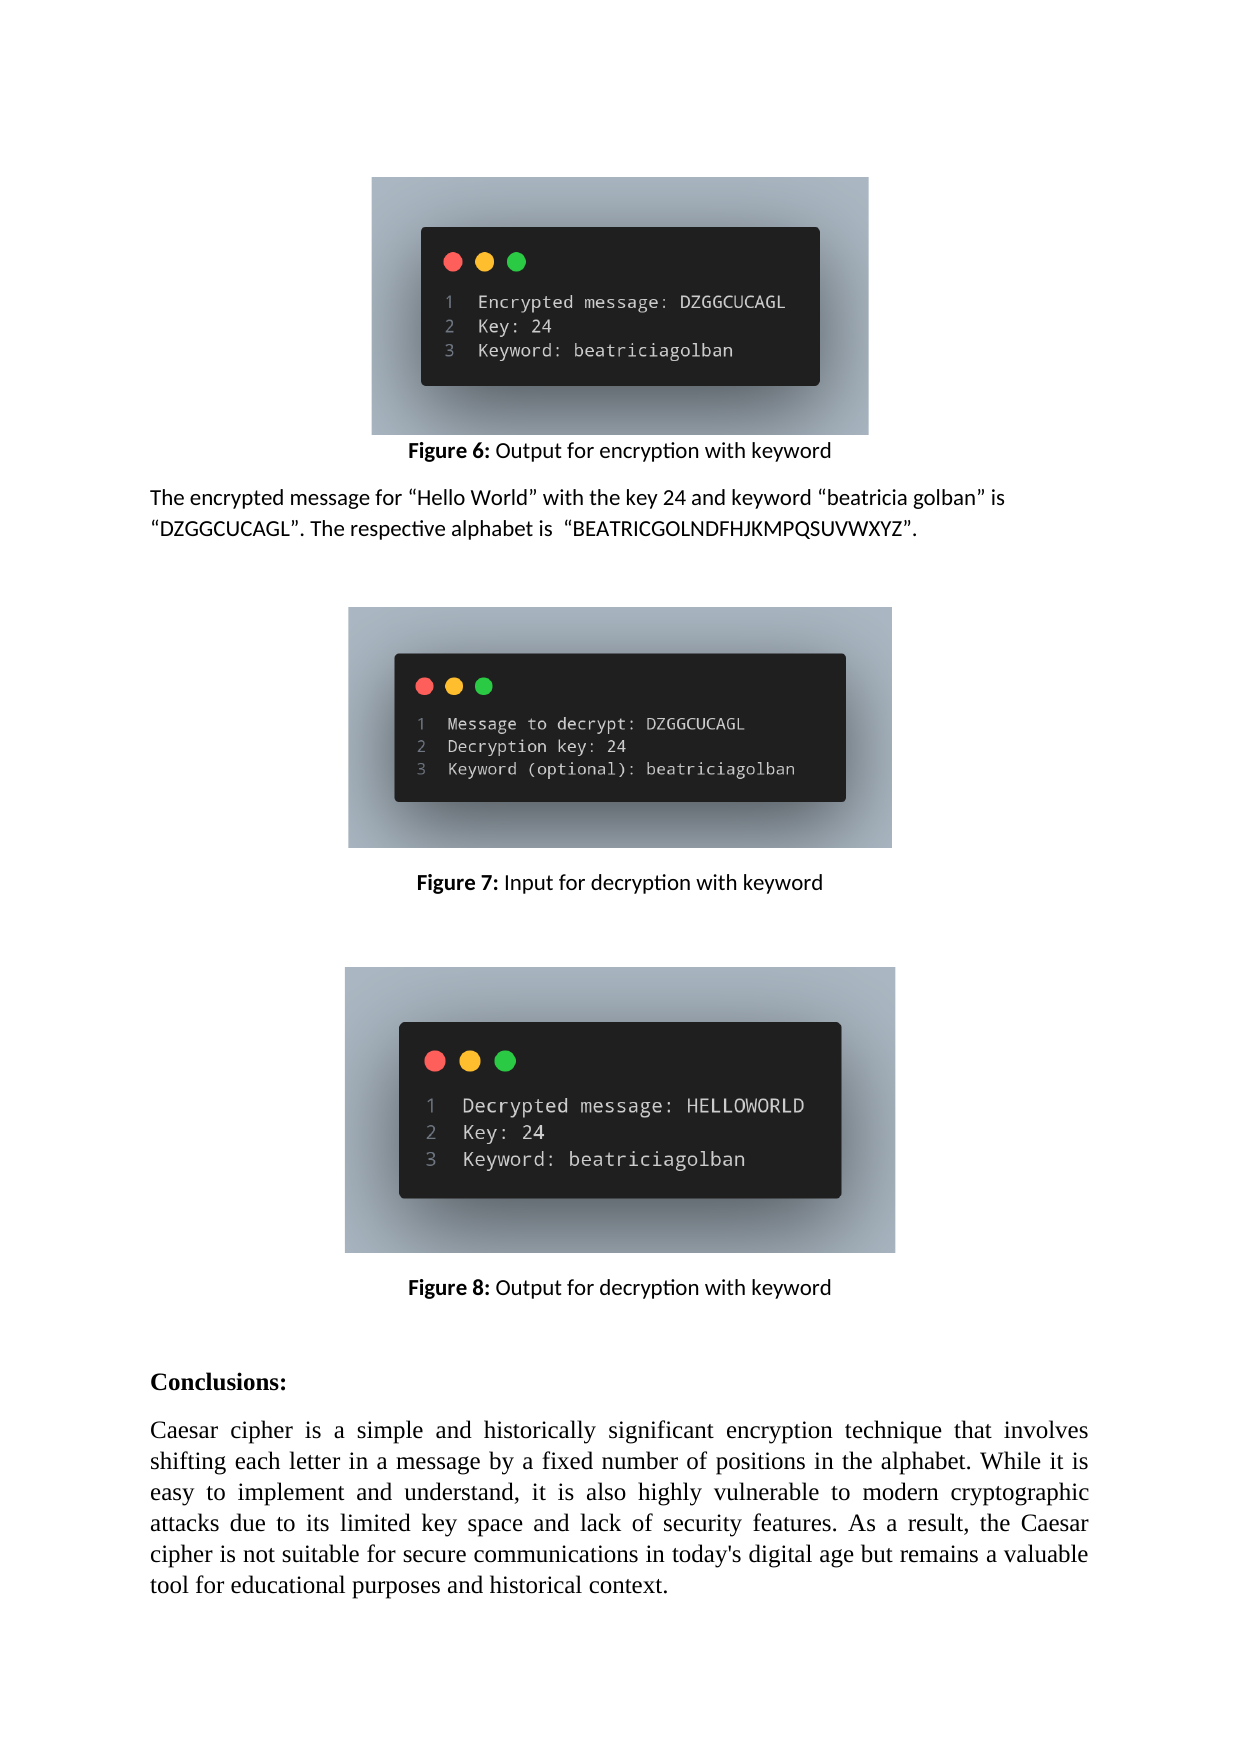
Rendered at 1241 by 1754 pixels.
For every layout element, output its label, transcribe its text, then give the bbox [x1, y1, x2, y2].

text Figure 8: Output for decryption with keyword [150, 962, 1090, 1301]
picture [344, 967, 896, 1253]
text Conclusions: [150, 1367, 1090, 1396]
text Caesar cipher is a simple and historically significant encryption technique that involves shifting each letter in a message by a fixed number of positions in the alphabet. While it is easy to implement and understand, it is also highly vulnerable to modern cryptographic attacks due to its limited key space and lack of security features. As a result, the Caesar cipher is not suitable for secure communications in today's digital age but remains a valuable tool for educational purposes and historical context. [150, 1415, 1090, 1599]
text Figure 7: Input for decryption with keyword [150, 607, 1090, 896]
picture [371, 177, 869, 435]
picture [348, 607, 892, 848]
text The encrypted message for “Hello World” with the key 24 and keyword “beatricia golban” is “DZGGCUCAGL”. The respective alphabet is “BEATRICGOLNDFHJKMPQSUVWXYZ”. [150, 483, 1090, 542]
text Figure 6: Output for encryption with keyword [150, 150, 1090, 464]
